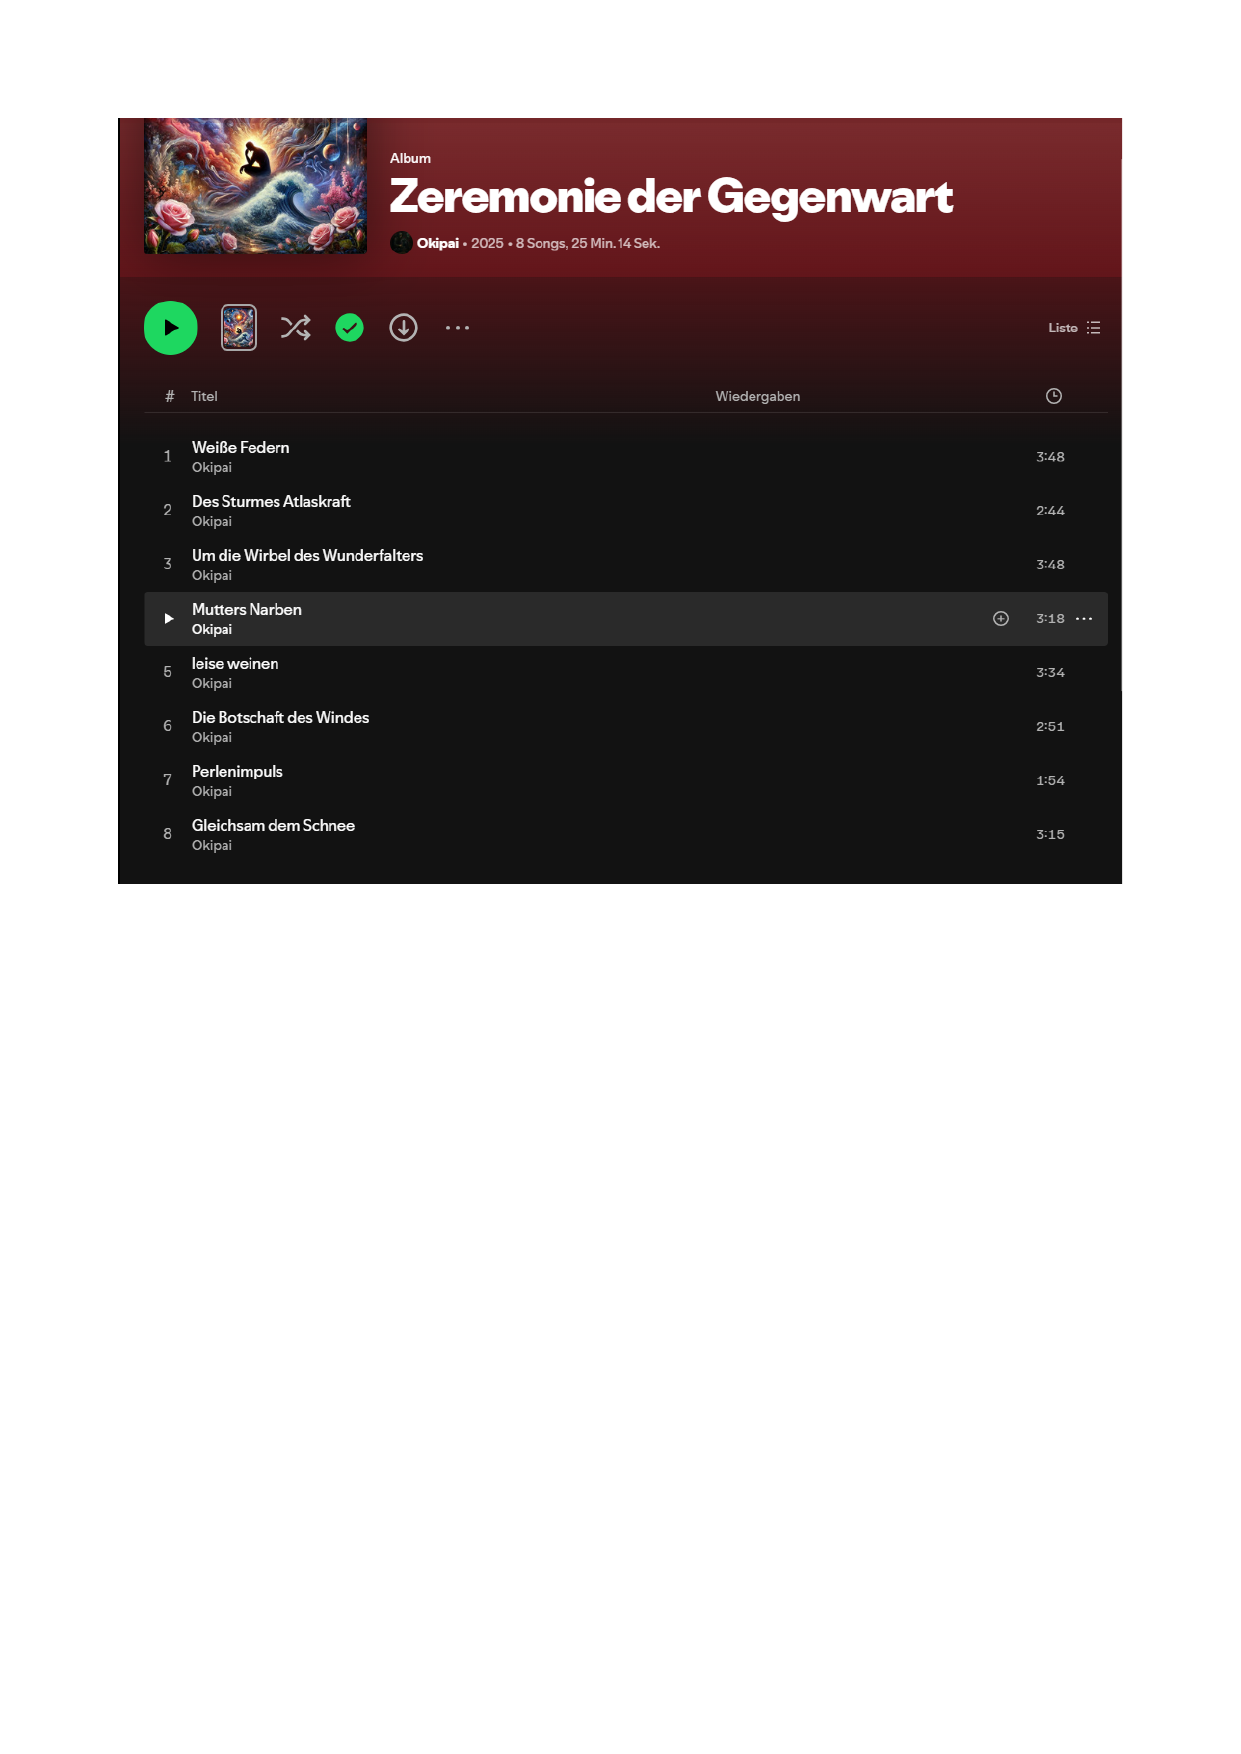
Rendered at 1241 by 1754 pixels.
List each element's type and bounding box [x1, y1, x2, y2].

picture [118, 118, 1123, 884]
